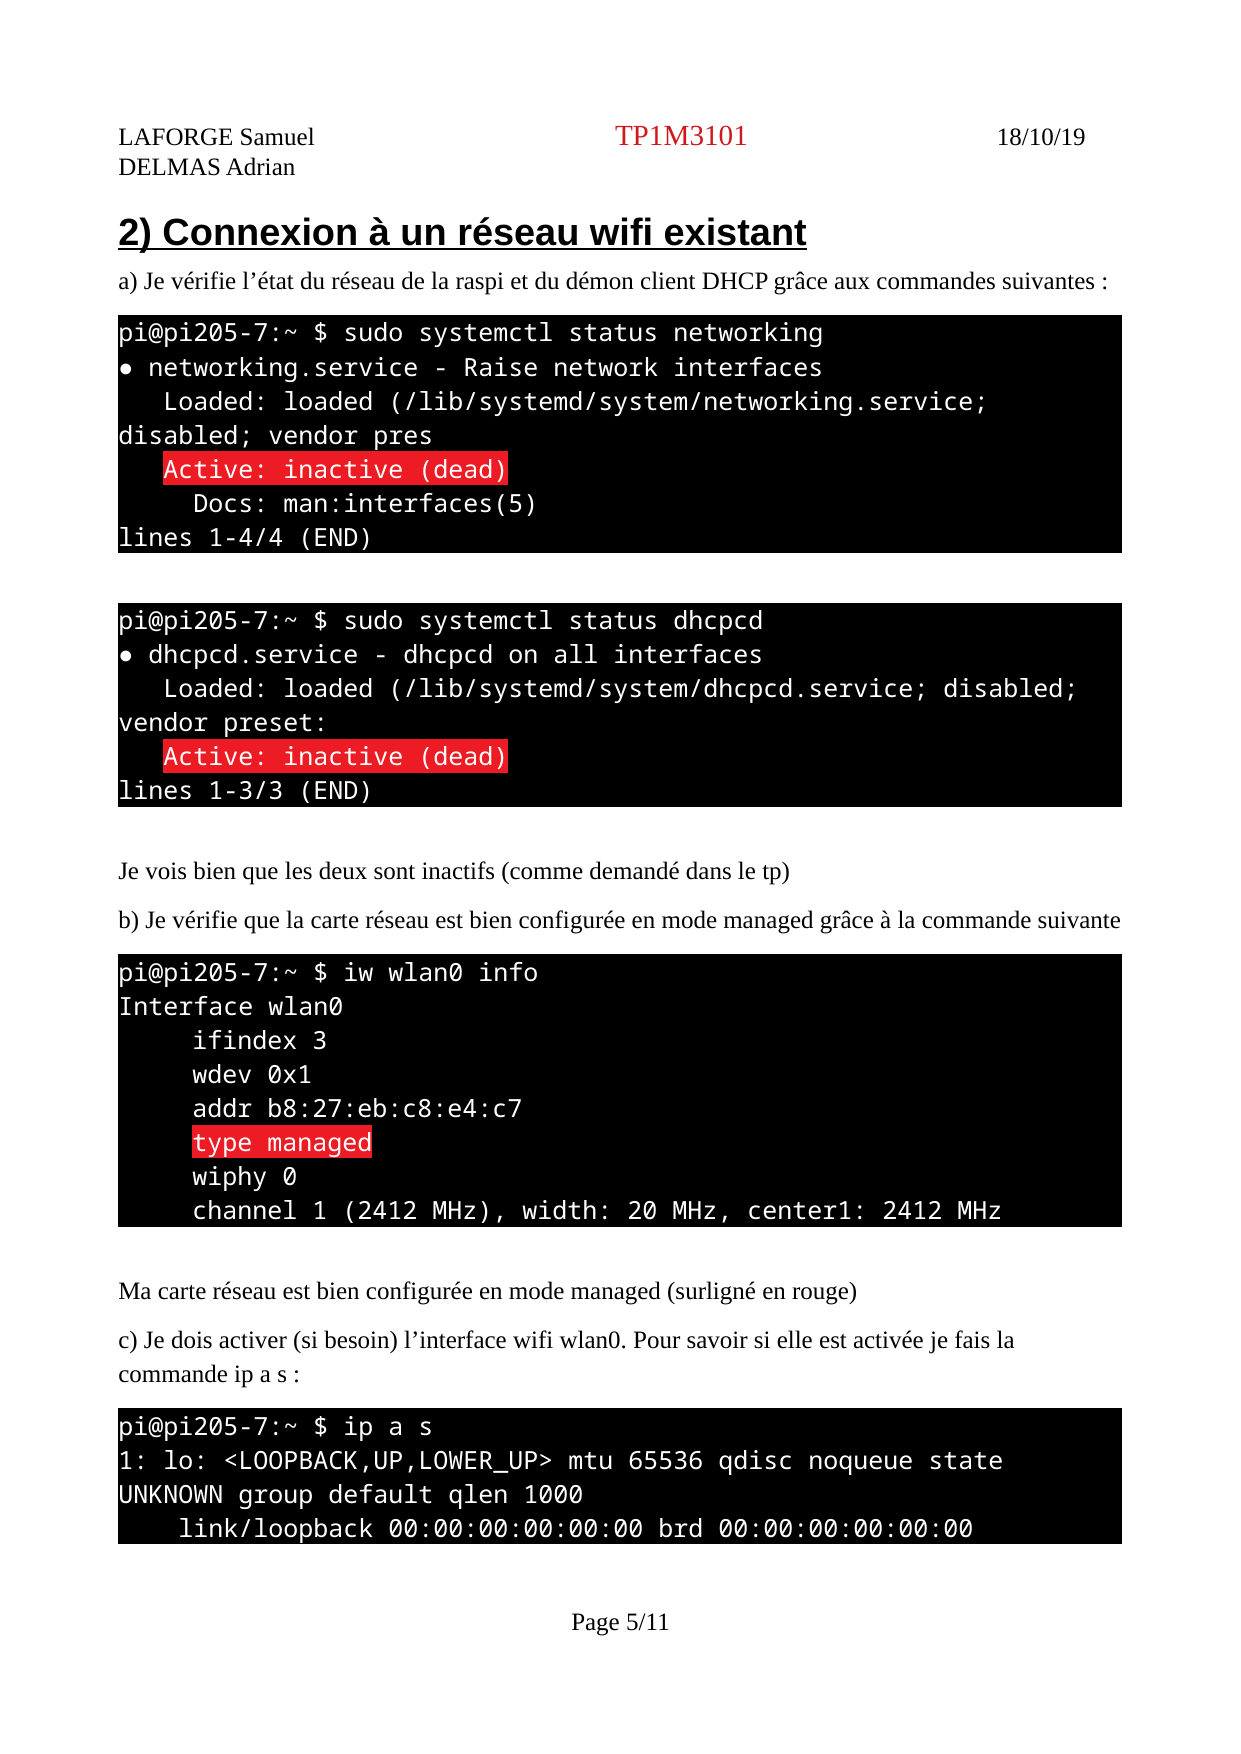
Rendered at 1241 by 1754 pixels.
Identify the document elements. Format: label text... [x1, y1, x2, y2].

text Loaded: loaded (/lib/systemd/system/networking.service; disabled; vendor pres [118, 383, 1122, 451]
text Ma carte réseau est bien configurée en mode managed (surligné en rouge) [118, 1276, 1122, 1304]
text wiphy 0 [118, 1158, 1122, 1193]
text pi@pi205-7:~ $ iw wlan0 info [118, 954, 1122, 988]
text pi@pi205-7:~ $ sudo systemctl status networking [118, 315, 1122, 349]
text ifindex 3 [118, 1022, 1122, 1056]
text ● networking.service - Raise network interfaces [118, 349, 1122, 383]
text pi@pi205-7:~ $ sudo systemctl status dhcpcd [118, 603, 1122, 637]
text ● dhcpcd.service - dhcpcd on all interfaces [118, 637, 1122, 671]
subtitle 2) Connexion à un réseau wifi existant [118, 210, 1122, 253]
text lines 1-3/3 (END) [118, 773, 1122, 807]
text Active: inactive (dead) [118, 451, 1122, 485]
text Docs: man:interfaces(5) [118, 485, 1122, 519]
text 1: lo: <LOOPBACK,UP,LOWER_UP> mtu 65536 qdisc noqueue state UNKNOWN group default qlen 1000 [118, 1442, 1122, 1511]
text channel 1 (2412 MHz), width: 20 MHz, center1: 2412 MHz [118, 1193, 1122, 1227]
text Interface wlan0 [118, 988, 1122, 1022]
text addr b8:27:eb:c8:e4:c7 [118, 1090, 1122, 1124]
text pi@pi205-7:~ $ ip a s [118, 1408, 1122, 1442]
text wdev 0x1 [118, 1056, 1122, 1090]
text link/loopback 00:00:00:00:00:00 brd 00:00:00:00:00:00 [118, 1511, 1122, 1544]
text c) Je dois activer (si besoin) l’interface wifi wlan0. Pour savoir si elle est activée je fais la commande ip a s : [118, 1325, 1122, 1388]
text type managed [118, 1124, 1122, 1158]
text Loaded: loaded (/lib/systemd/system/dhcpcd.service; disabled; vendor preset: [118, 671, 1122, 739]
text b) Je vérifie que la carte réseau est bien configurée en mode managed grâce à la commande suivante [118, 905, 1122, 934]
text a) Je vérifie l’état du réseau de la raspi et du démon client DHCP grâce aux commandes suivantes : [118, 266, 1122, 295]
text lines 1-4/4 (END) [118, 519, 1122, 553]
text Je vois bien que les deux sont inactifs (comme demandé dans le tp) [118, 856, 1122, 885]
text Active: inactive (dead) [118, 739, 1122, 773]
